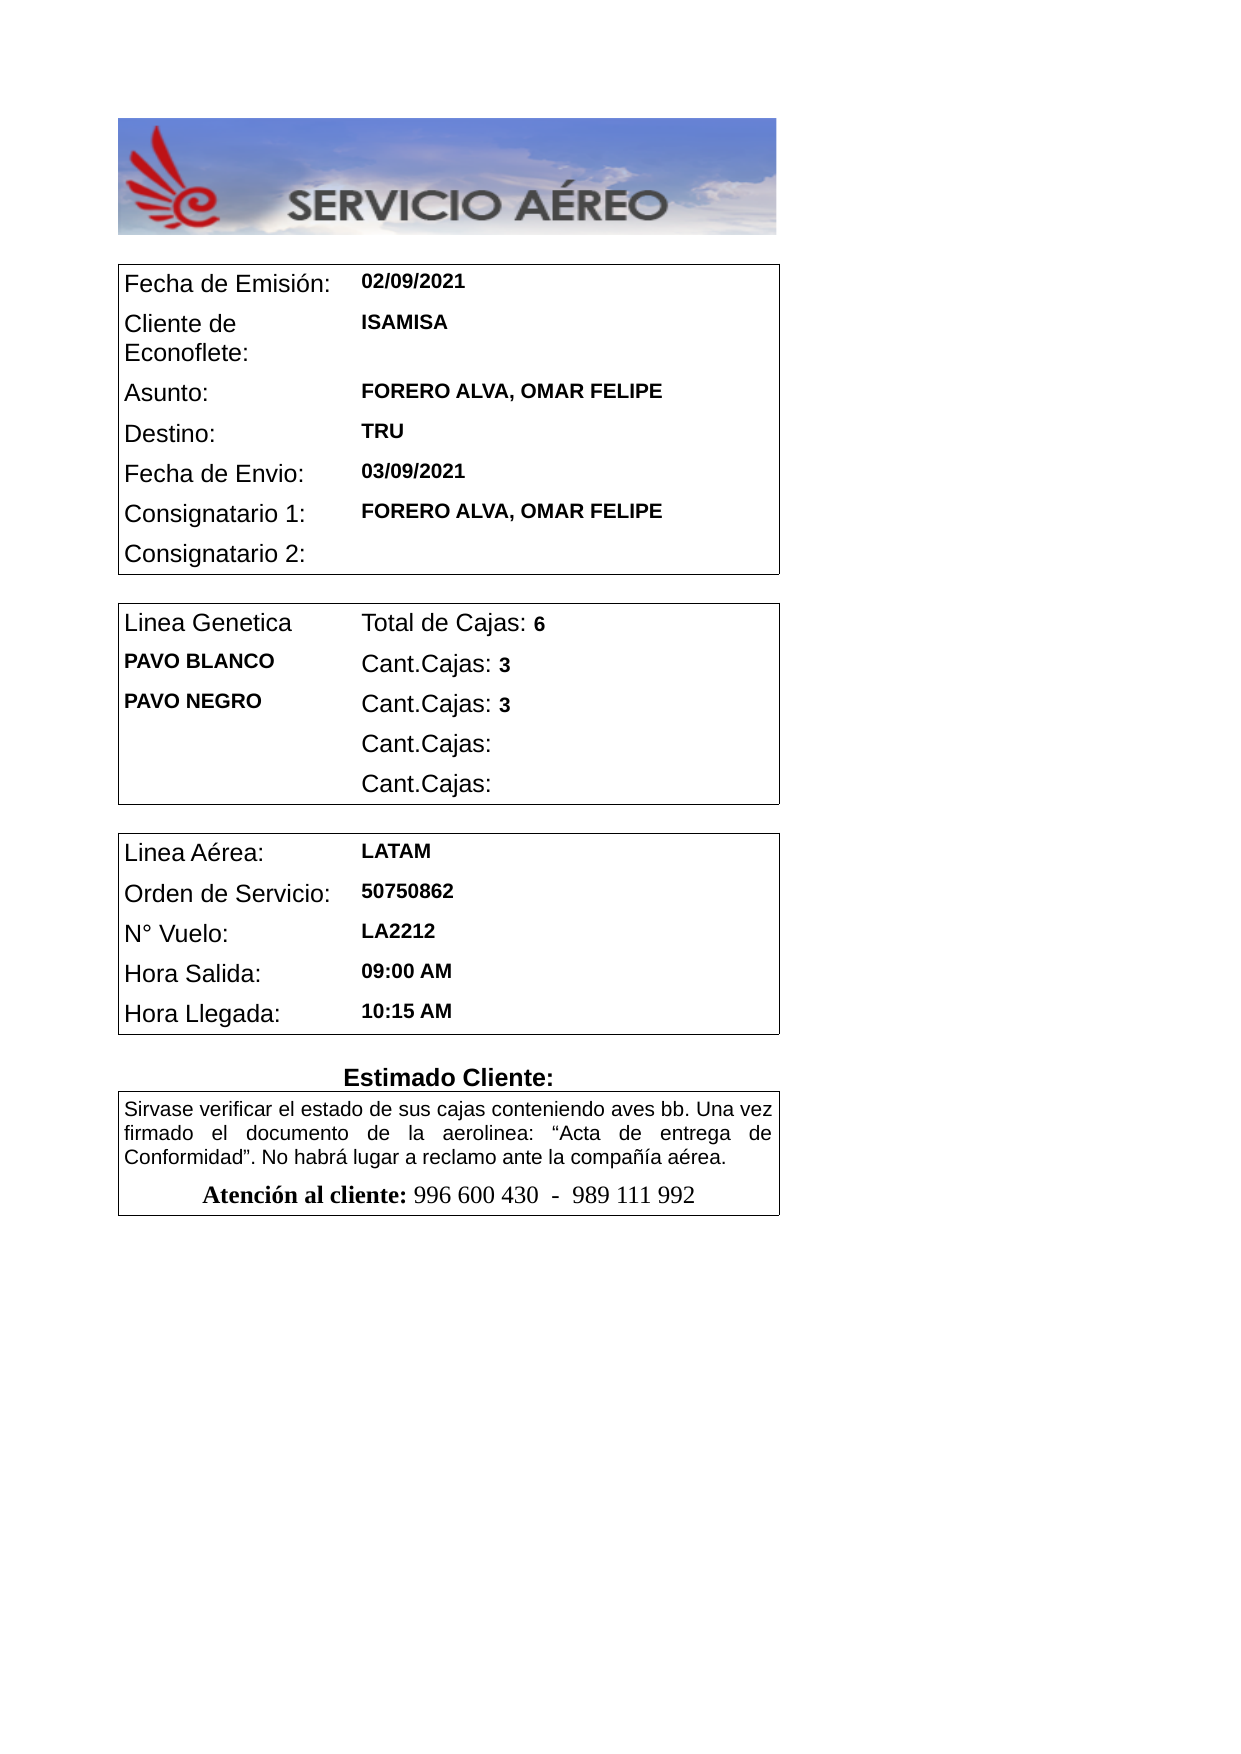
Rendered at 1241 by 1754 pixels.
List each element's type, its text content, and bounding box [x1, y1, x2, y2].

table_cell Cant.Cajas: [356, 723, 779, 763]
table_header Fecha de Emisión: [119, 265, 356, 304]
table_cell [118, 805, 356, 833]
table_cell 10:15 AM [356, 994, 779, 1034]
table_cell Estimado Cliente: [118, 1035, 779, 1091]
table_cell Cant.Cajas: 3 [356, 643, 779, 683]
table_cell [356, 805, 779, 833]
table_header 02/09/2021 [356, 265, 779, 304]
table_cell Linea Aérea: [119, 834, 356, 873]
table_cell Asunto: [119, 373, 356, 413]
table_cell 50750862 [356, 873, 779, 913]
table_cell Hora Llegada: [119, 994, 356, 1034]
table_cell FORERO ALVA, OMAR FELIPE [356, 493, 779, 533]
table_cell Linea Genetica [119, 604, 356, 643]
table_cell [119, 723, 356, 763]
table_cell FORERO ALVA, OMAR FELIPE [356, 373, 779, 413]
table_cell Cant.Cajas: 3 [356, 683, 779, 723]
table_cell Sirvase verificar el estado de sus cajas conteniendo aves bb. Una vez firmado el documento de la aerolinea: “Acta de entrega de Conformidad”. No habrá lugar a reclamo ante la compañía aérea. [119, 1092, 779, 1175]
table_cell Consignatario 2: [119, 534, 356, 574]
table_cell N° Vuelo: [119, 913, 356, 953]
table_cell LATAM [356, 834, 779, 873]
table_cell PAVO NEGRO [119, 683, 356, 723]
table_cell Total de Cajas: 6 [356, 604, 779, 643]
table_cell [118, 575, 356, 603]
table_cell Consignatario 1: [119, 493, 356, 533]
table_cell [356, 575, 779, 603]
table_cell 03/09/2021 [356, 453, 779, 493]
table_cell [356, 534, 779, 574]
picture [118, 118, 777, 235]
table_cell TRU [356, 413, 779, 453]
table_cell [119, 764, 356, 804]
table_cell LA2212 [356, 913, 779, 953]
table_cell Cliente de Econoflete: [119, 304, 356, 373]
table_cell Atención al cliente: 996 600 430 - 989 111 992 [119, 1175, 779, 1215]
table_cell Fecha de Envio: [119, 453, 356, 493]
table_cell Hora Salida: [119, 953, 356, 993]
table_cell Orden de Servicio: [119, 873, 356, 913]
table_cell Destino: [119, 413, 356, 453]
table_cell ISAMISA [356, 304, 779, 373]
table_cell Cant.Cajas: [356, 764, 779, 804]
table_cell PAVO BLANCO [119, 643, 356, 683]
table_cell 09:00 AM [356, 953, 779, 993]
